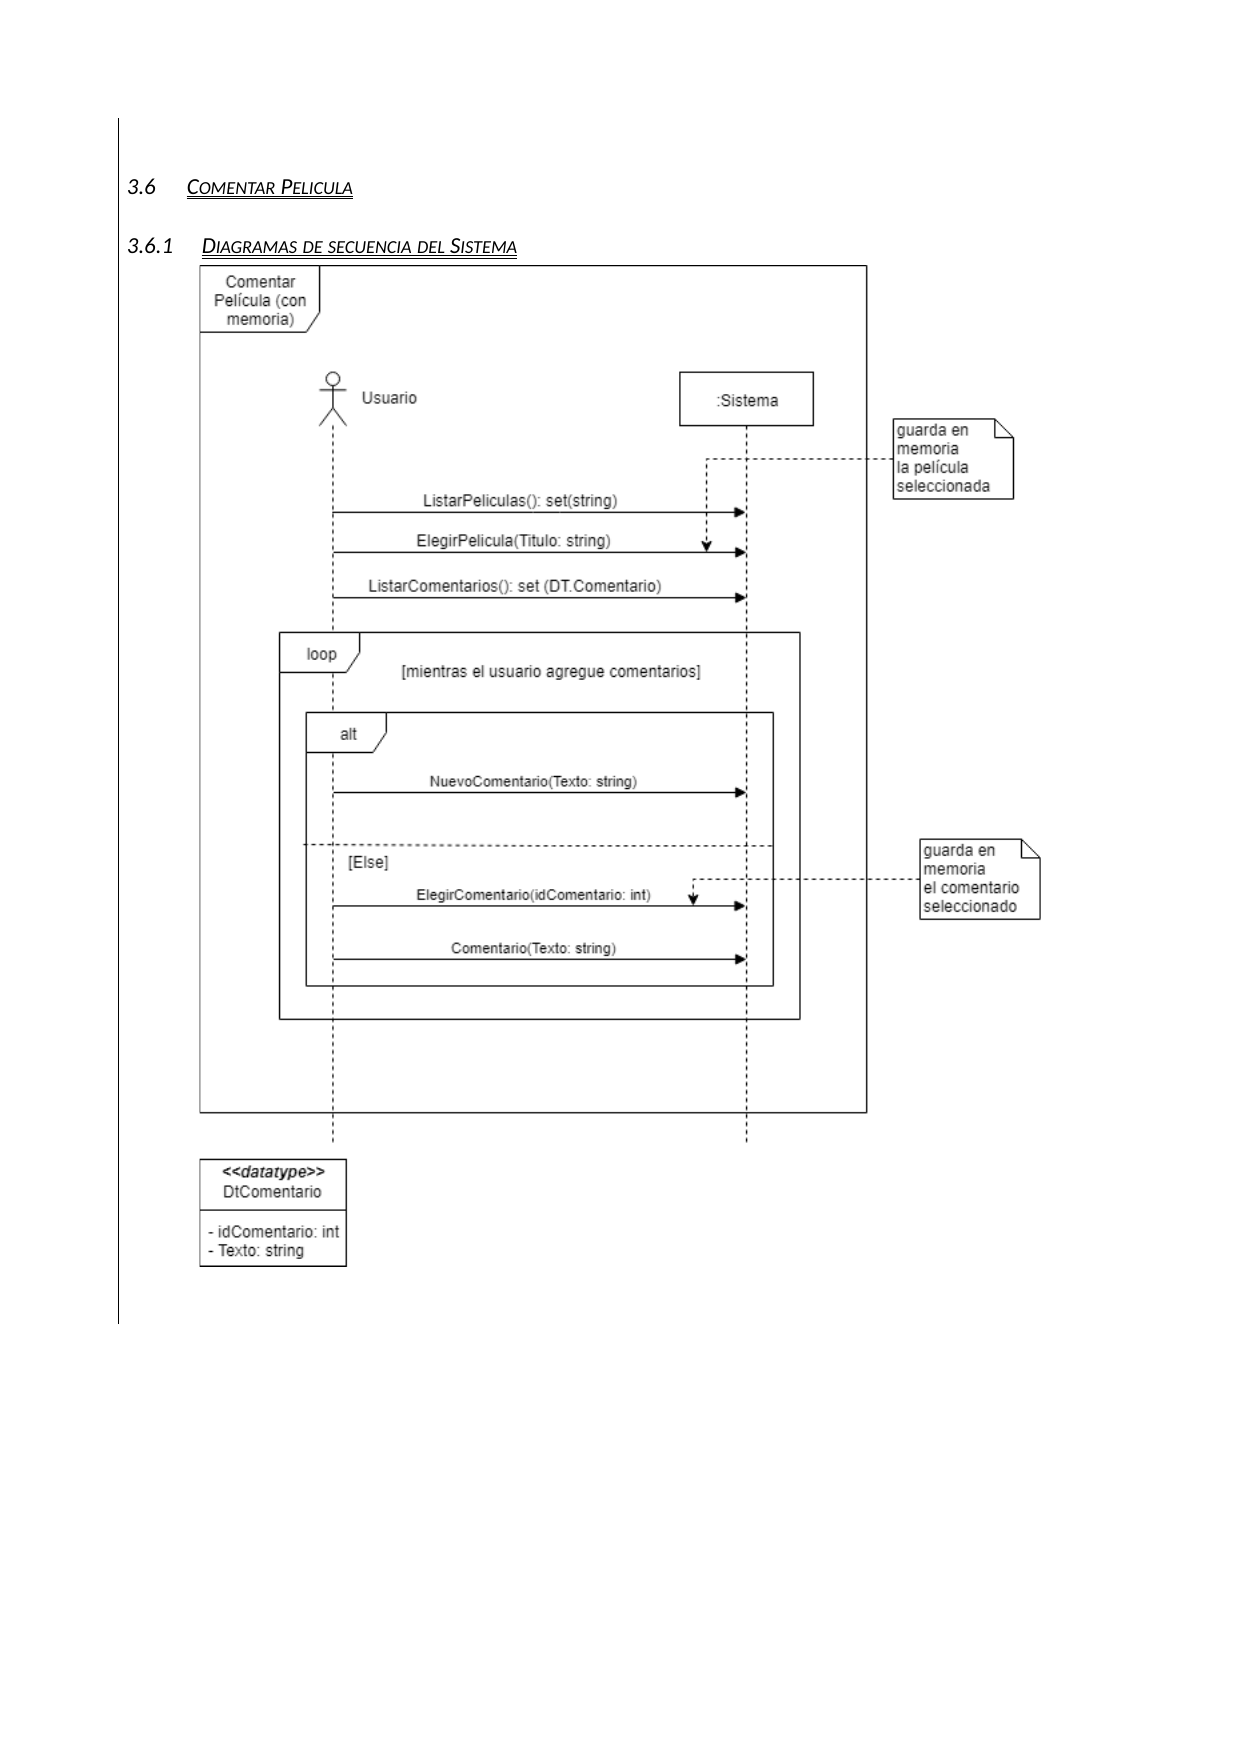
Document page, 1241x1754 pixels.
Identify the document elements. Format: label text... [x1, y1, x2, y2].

picture [199, 265, 1041, 1267]
subtitle Comentar Pelicula [119, 172, 1122, 200]
subtitle Diagramas de secuencia del Sistema [119, 231, 1122, 259]
